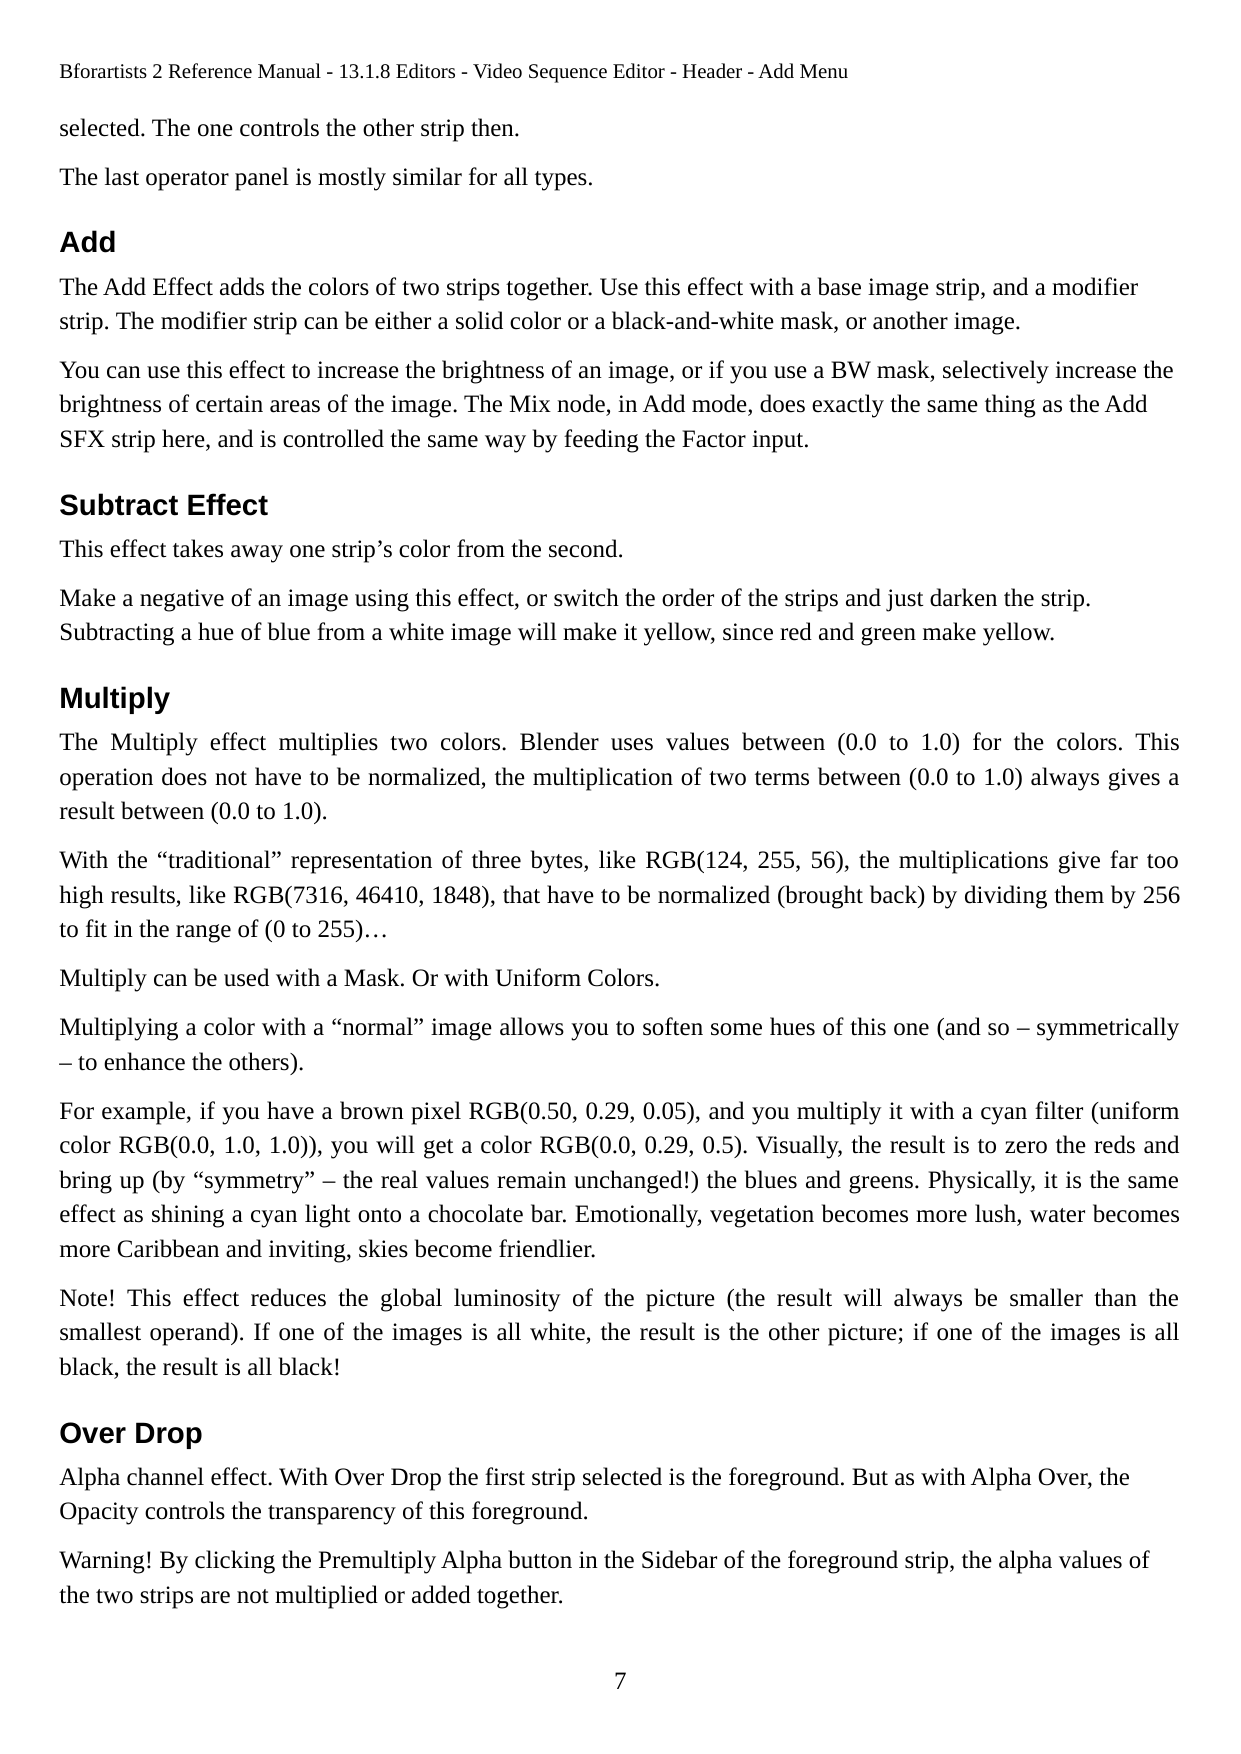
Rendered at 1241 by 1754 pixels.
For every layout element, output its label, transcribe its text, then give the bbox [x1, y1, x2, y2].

text This effect takes away one strip’s color from the second. [59, 534, 1181, 563]
text You can use this effect to increase the brightness of an image, or if you use a BW mask, selectively increase the brightness of certain areas of the image. The Mix node, in Add mode, does exactly the same thing as the Add SFX strip here, and is controlled the same way by feeding the Factor input. [59, 355, 1181, 453]
text With the “traditional” representation of three bytes, like RGB(124, 255, 56), the multiplications give far too high results, like RGB(7316, 46410, 1848), that have to be normalized (brought back) by dividing them by 256 to fit in the range of (0 to 255)… [59, 845, 1181, 943]
subtitle Multiply [59, 681, 1181, 715]
text selected. The one controls the other strip then. [59, 113, 1181, 141]
text Make a negative of an image using this effect, or switch the order of the strips and just darken the strip. Subtracting a hue of blue from a white image will make it yellow, since red and green make yellow. [59, 583, 1181, 646]
text The last operator panel is mostly similar for all types. [59, 162, 1181, 190]
text Warning! By clicking the Premultiply Alpha button in the Sidebar of the foreground strip, the alpha values of the two strips are not multiplied or added together. [59, 1545, 1181, 1609]
subtitle Add [59, 225, 1181, 259]
subtitle Subtract Effect [59, 488, 1181, 521]
text Multiply can be used with a Mask. Or with Uniform Colors. [59, 963, 1181, 992]
text Note! This effect reduces the global luminosity of the picture (the result will always be smaller than the smallest operand). If one of the images is all white, the result is the other picture; if one of the images is all black, the result is all black! [59, 1283, 1181, 1381]
subtitle Over Drop [59, 1416, 1181, 1449]
text The Add Effect adds the colors of two strips together. Use this effect with a base image strip, and a modifier strip. The modifier strip can be either a solid color or a black-and-white mask, or another image. [59, 272, 1181, 335]
text Multiplying a color with a “normal” image allows you to soften some hues of this one (and so – symmetrically – to enhance the others). [59, 1012, 1181, 1076]
text The Multiply effect multiplies two colors. Blender uses values between (0.0 to 1.0) for the colors. This operation does not have to be normalized, the multiplication of two terms between (0.0 to 1.0) always gives a result between (0.0 to 1.0). [59, 727, 1181, 825]
text For example, if you have a brown pixel RGB(0.50, 0.29, 0.05), and you multiply it with a cyan filter (uniform color RGB(0.0, 1.0, 1.0)), you will get a color RGB(0.0, 0.29, 0.5). Visually, the result is to zero the reds and bring up (by “symmetry” – the real values remain unchanged!) the blues and greens. Physically, it is the same effect as shining a cyan light onto a chocolate bar. Emotionally, vegetation becomes more lush, water becomes more Caribbean and inviting, skies become friendlier. [59, 1096, 1181, 1263]
text Alpha channel effect. With Over Drop the first strip selected is the foreground. But as with Alpha Over, the Opacity controls the transparency of this foreground. [59, 1462, 1181, 1525]
